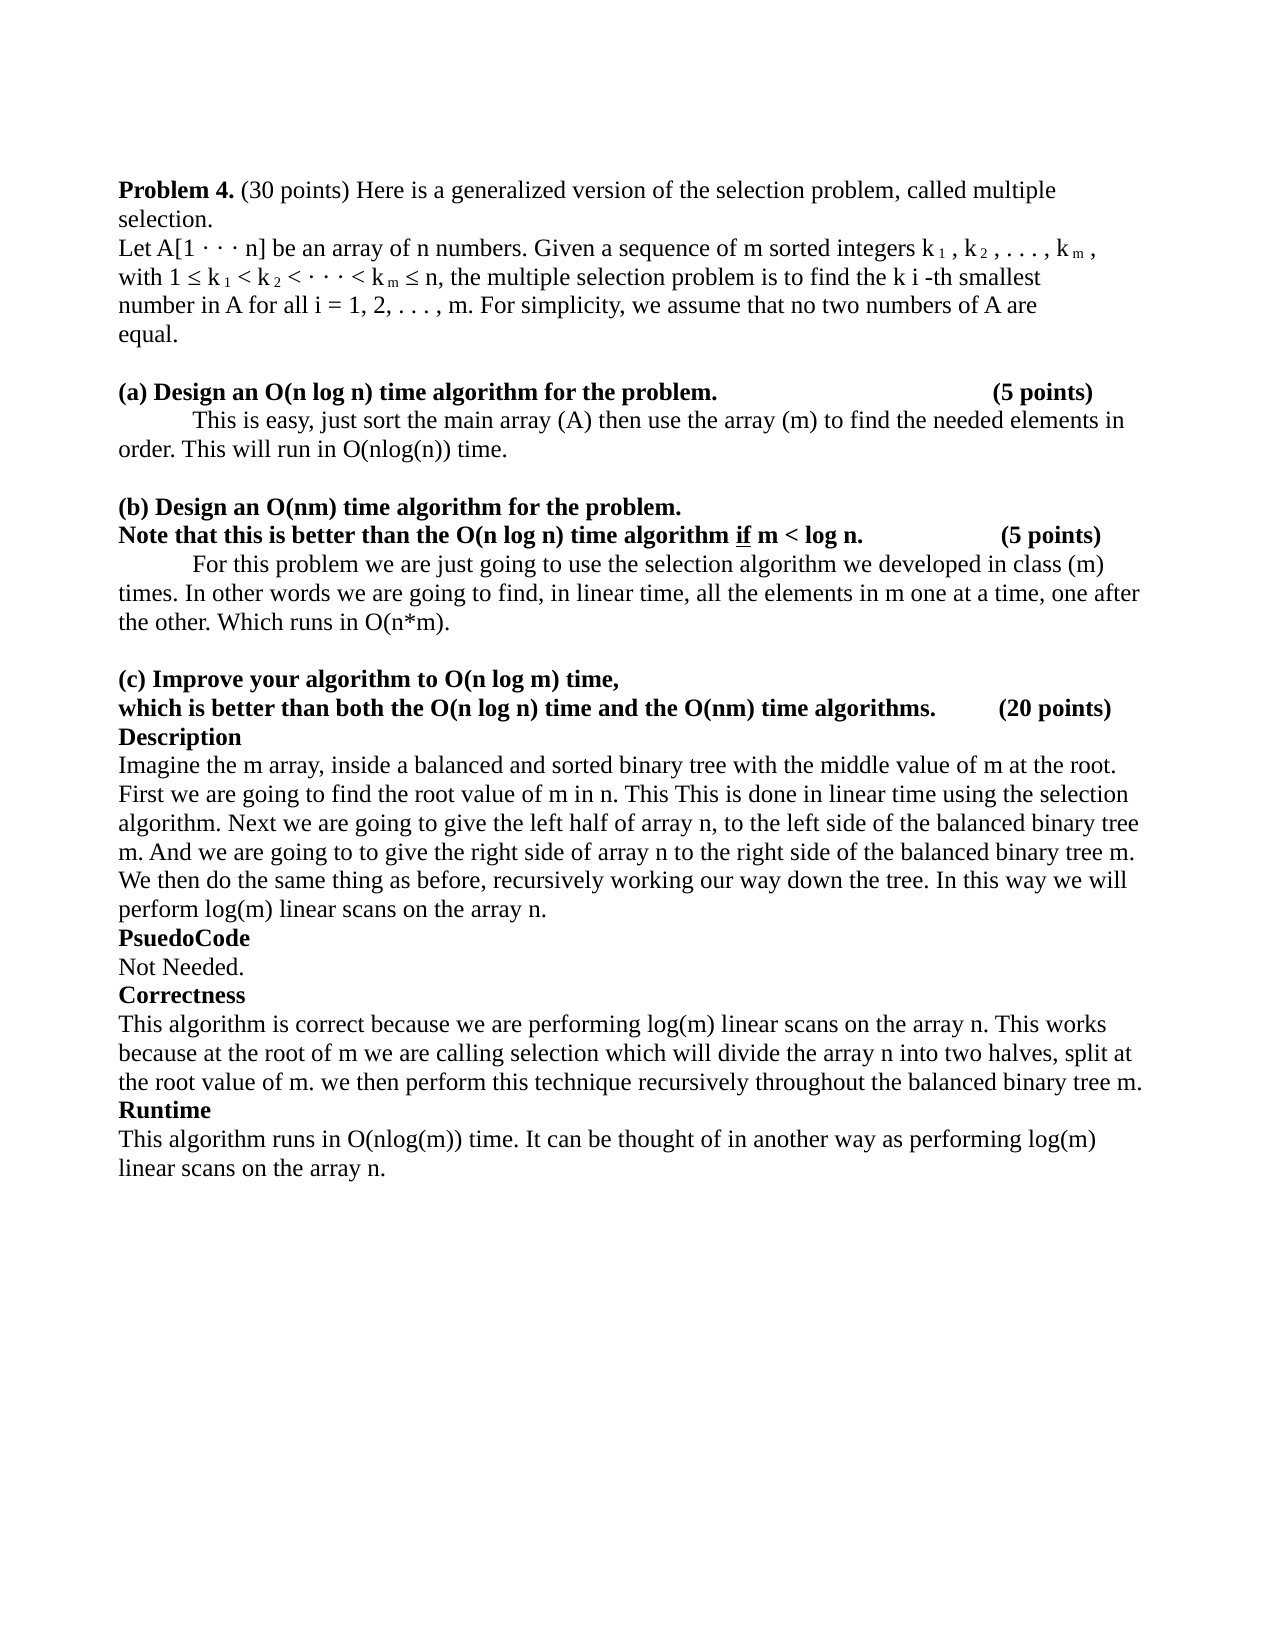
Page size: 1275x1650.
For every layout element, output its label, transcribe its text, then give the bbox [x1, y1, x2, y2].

text Problem 4. (30 points) Here is a generalized version of the selection problem, called multiple selection. [118, 176, 1157, 233]
text (c) Improve your algorithm to O(n log m) time, [118, 664, 1157, 693]
text (b) Design an O(nm) time algorithm for the problem. [118, 492, 1157, 521]
text This is easy, just sort the main array (A) then use the array (m) to find the needed elements in order. This will run in O(nlog(n)) time. [118, 406, 1157, 463]
text We then do the same thing as before, recursively working our way down the tree. In this way we will perform log(m) linear scans on the array n. [118, 866, 1157, 923]
text This algorithm is correct because we are performing log(m) linear scans on the array n. This works because at the root of m we are calling selection which will divide the array n into two halves, split at the root value of m. we then perform this technique recursively throughout the balanced binary tree m. [118, 1009, 1157, 1096]
text Runtime [118, 1096, 1157, 1124]
text Not Needed. [118, 952, 1157, 981]
text Correctness [118, 981, 1157, 1009]
text Let A[1 · · · n] be an array of n numbers. Given a sequence of m sorted integers k 1 , k 2 , . . . , k m , [118, 233, 1157, 262]
text number in A for all i = 1, 2, . . . , m. For simplicity, we assume that no two numbers of A are [118, 291, 1157, 319]
text PsuedoCode [118, 923, 1157, 952]
text For this problem we are just going to use the selection algorithm we developed in class (m) times. In other words we are going to find, in linear time, all the elements in m one at a time, one after the other. Which runs in O(n*m). [118, 549, 1157, 636]
text (a) Design an O(n log n) time algorithm for the problem. (5 points) [118, 377, 1157, 406]
text with 1 ≤ k 1 < k 2 < · · · < k m ≤ n, the multiple selection problem is to find the k i -th smallest [118, 262, 1157, 291]
text This algorithm runs in O(nlog(m)) time. It can be thought of in another way as performing log(m) linear scans on the array n. [118, 1124, 1157, 1182]
text Imagine the m array, inside a balanced and sorted binary tree with the middle value of m at the root. [118, 751, 1157, 779]
text which is better than both the O(n log n) time and the O(nm) time algorithms. (20 points) [118, 693, 1157, 722]
text equal. [118, 319, 1157, 348]
text Description [118, 722, 1157, 751]
text First we are going to find the root value of m in n. This This is done in linear time using the selection algorithm. Next we are going to give the left half of array n, to the left side of the balanced binary tree m. And we are going to to give the right side of array n to the right side of the balanced binary tree m. [118, 779, 1157, 866]
text Note that this is better than the O(n log n) time algorithm if m < log n. (5 points) [118, 521, 1157, 549]
